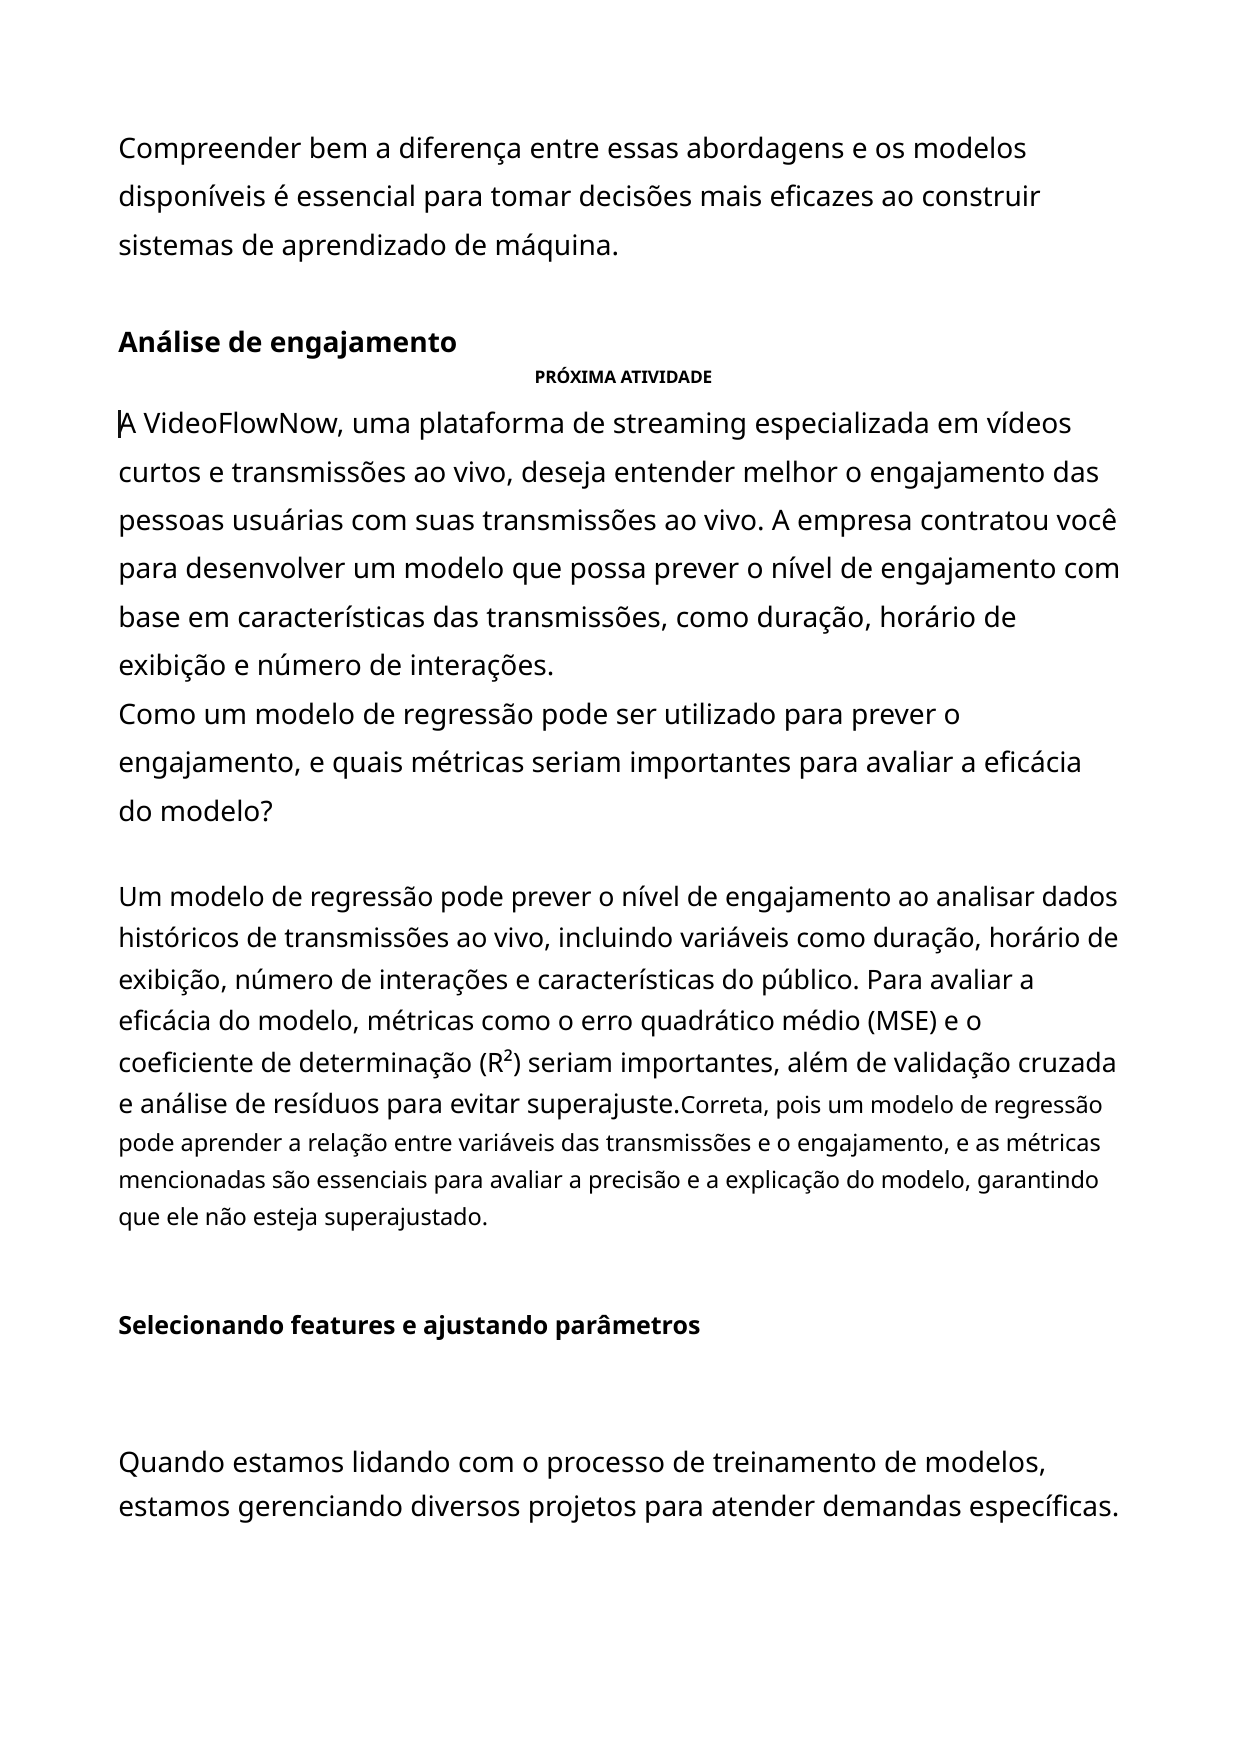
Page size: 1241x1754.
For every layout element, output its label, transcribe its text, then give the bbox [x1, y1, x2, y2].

text Compreender bem a diferença entre essas abordagens e os modelos disponíveis é essencial para tomar decisões mais eficazes ao construir sistemas de aprendizado de máquina. [118, 118, 1122, 263]
text Um modelo de regressão pode prever o nível de engajamento ao analisar dados históricos de transmissões ao vivo, incluindo variáveis como duração, horário de exibição, número de interações e características do público. Para avaliar a eficácia do modelo, métricas como o erro quadrático médio (MSE) e o coeficiente de determinação (R²) seriam importantes, além de validação cruzada e análise de resíduos para evitar superajuste.Correta, pois um modelo de regressão pode aprender a relação entre variáveis das transmissões e o engajamento, e as métricas mencionadas são essenciais para avaliar a precisão e a explicação do modelo, garantindo que ele não esteja superajustado. [118, 878, 1122, 1232]
text Quando estamos lidando com o processo de treinamento de modelos, estamos gerenciando diversos projetos para atender demandas específicas. [118, 1442, 1122, 1524]
text Selecionando features e ajustando parâmetros [118, 1307, 1122, 1342]
subtitle Análise de engajamento [118, 312, 1122, 360]
text Próxima Atividade [118, 360, 1122, 389]
text A VideoFlowNow, uma plataforma de streaming especializada em vídeos curtos e transmissões ao vivo, deseja entender melhor o engajamento das pessoas usuárias com suas transmissões ao vivo. A empresa contratou você para desenvolver um modelo que possa prever o nível de engajamento com base em características das transmissões, como duração, horário de exibição e número de interações. [118, 393, 1122, 684]
text Como um modelo de regressão pode ser utilizado para prever o engajamento, e quais métricas seriam importantes para avaliar a eficácia do modelo? [118, 684, 1122, 829]
